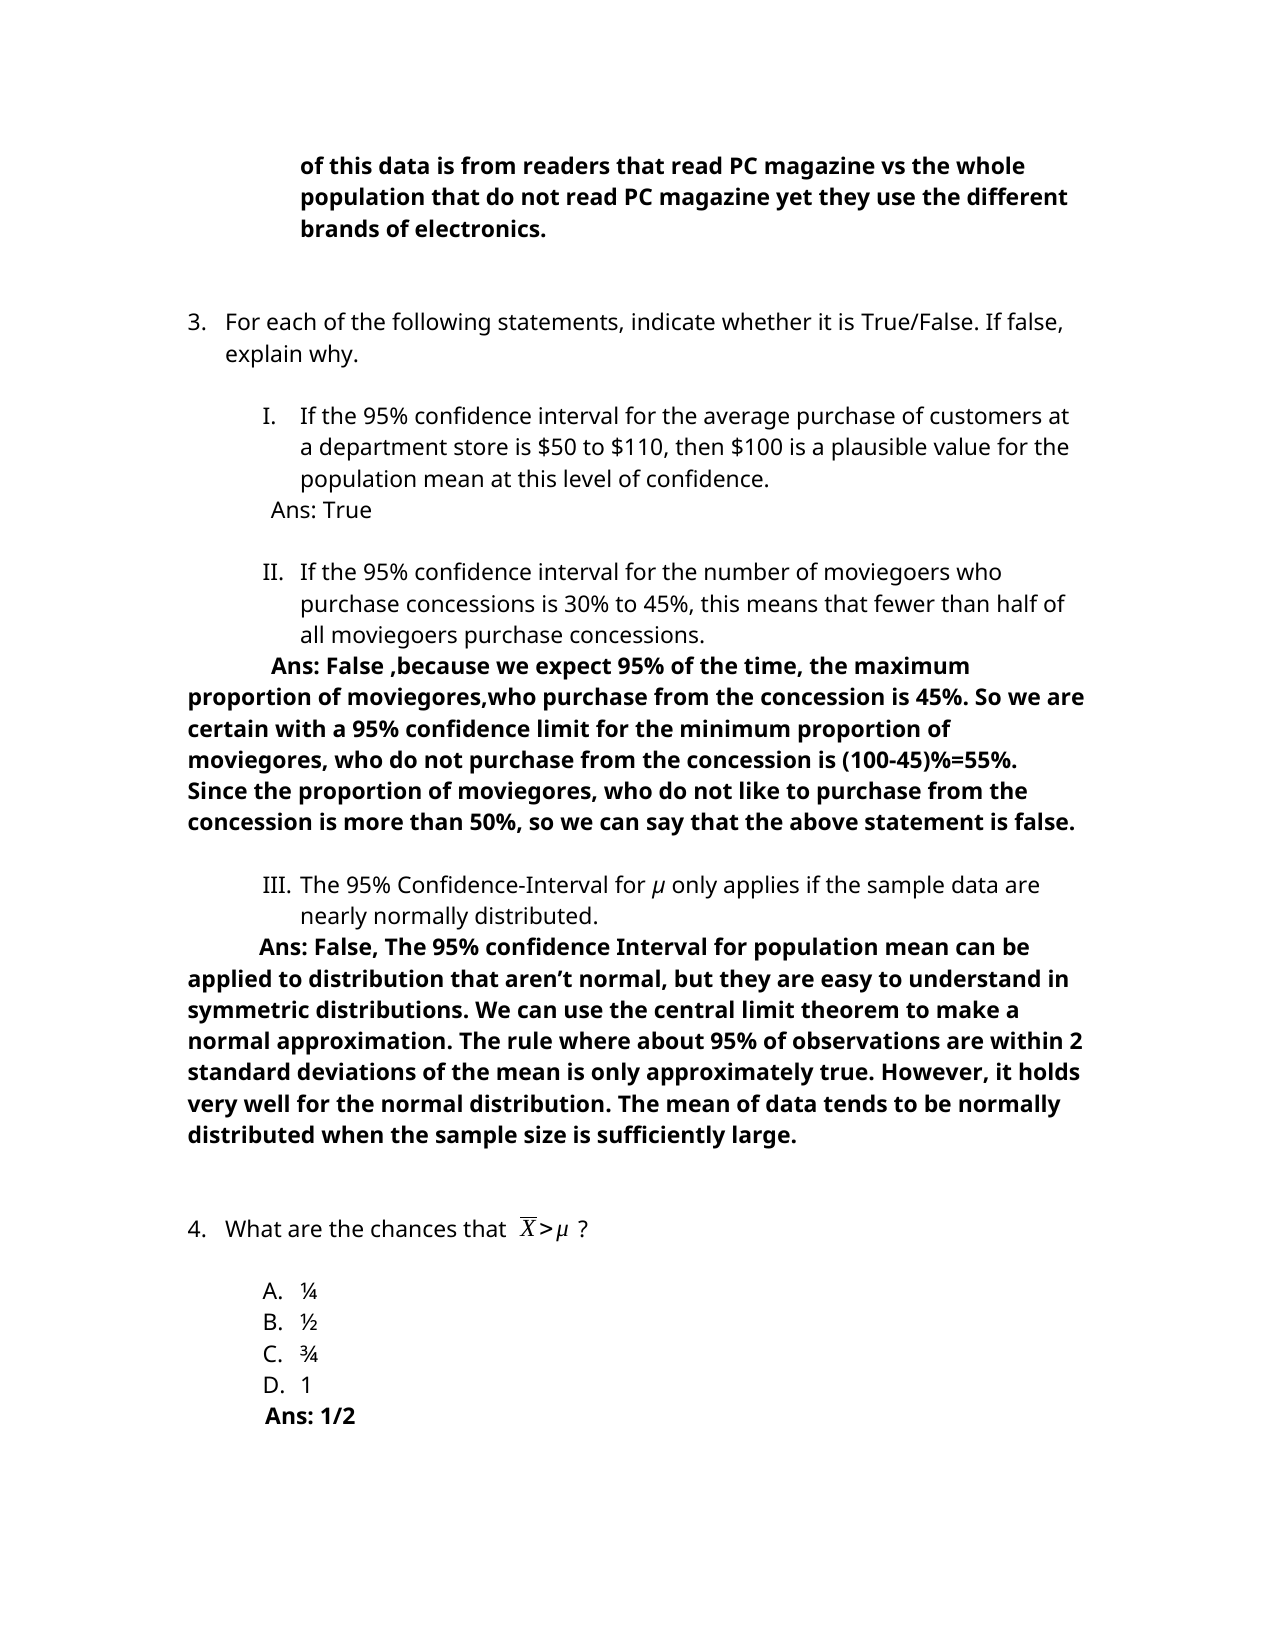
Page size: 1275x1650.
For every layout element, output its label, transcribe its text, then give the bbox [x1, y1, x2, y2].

list ¼ [262, 1275, 1087, 1306]
list For each of the following statements, indicate whether it is True/False. If false, explain why. [187, 306, 1087, 369]
list ¾ [262, 1337, 1087, 1369]
list ½ [262, 1306, 1087, 1337]
text Since the proportion of moviegores, who do not like to purchase from the concession is more than 50%, so we can say that the above statement is false. [187, 775, 1087, 837]
list 1 [262, 1369, 1087, 1400]
list What are the chances that ? [187, 1212, 1087, 1244]
list The 95% Confidence-Interval for μ only applies if the sample data are nearly normally distributed. [262, 869, 1087, 931]
text Ans: False ,because we expect 95% of the time, the maximum proportion of moviegores,who purchase from the concession is 45%. So we are certain with a 95% confidence limit for the minimum proportion of moviegores, who do not purchase from the concession is (100-45)%=55%. [187, 650, 1087, 775]
text Ans: True [187, 494, 1087, 525]
text Ans: False, The 95% confidence Interval for population mean can be applied to distribution that aren’t normal, but they are easy to understand in symmetric distributions. We can use the central limit theorem to make a normal approximation. The rule where about 95% of observations are within 2 standard deviations of the mean is only approximately true. However, it holds very well for the normal distribution. The mean of data tends to be normally distributed when the sample size is sufficiently large. [187, 931, 1087, 1150]
text Ans: 1/2 [187, 1400, 1087, 1431]
list of this data is from readers that read PC magazine vs the whole population that do not read PC magazine yet they use the different brands of electronics. [262, 150, 1087, 244]
list If the 95% confidence interval for the number of moviegoers who purchase concessions is 30% to 45%, this means that fewer than half of all moviegoers purchase concessions. [262, 556, 1087, 650]
list If the 95% confidence interval for the average purchase of customers at a department store is $50 to $110, then $100 is a plausible value for the population mean at this level of confidence. [262, 400, 1087, 494]
